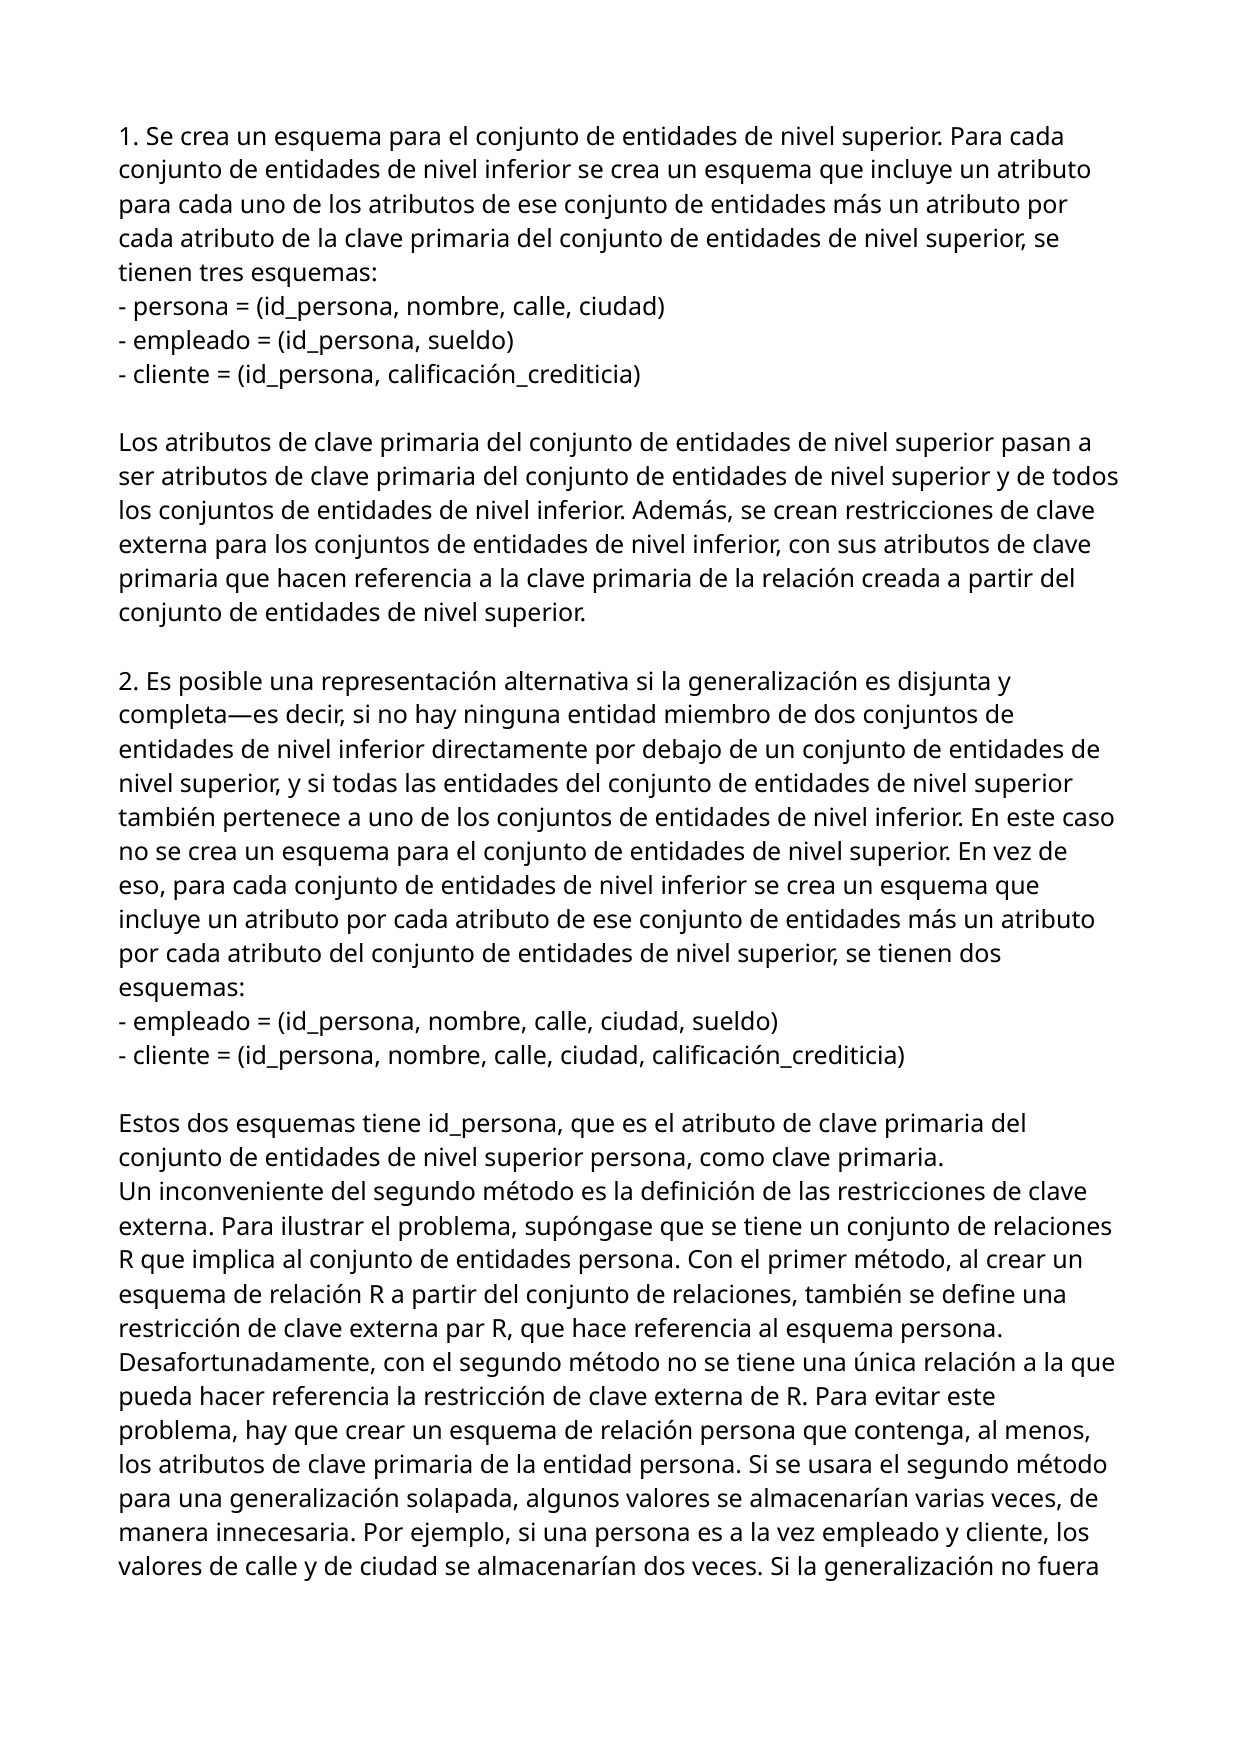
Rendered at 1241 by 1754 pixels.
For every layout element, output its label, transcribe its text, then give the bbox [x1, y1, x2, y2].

text 2. Es posible una representación alternativa si la generalización es disjunta y completa—es decir, si no hay ninguna entidad miembro de dos conjuntos de entidades de nivel inferior directamente por debajo de un conjunto de entidades de nivel superior, y si todas las entidades del conjunto de entidades de nivel superior también pertenece a uno de los conjuntos de entidades de nivel inferior. En este caso no se crea un esquema para el conjunto de entidades de nivel superior. En vez de eso, para cada conjunto de entidades de nivel inferior se crea un esquema que incluye un atributo por cada atributo de ese conjunto de entidades más un atributo por cada atributo del conjunto de entidades de nivel superior, se tienen dos esquemas: [118, 663, 1122, 1004]
text Los atributos de clave primaria del conjunto de entidades de nivel superior pasan a ser atributos de clave primaria del conjunto de entidades de nivel superior y de todos los conjuntos de entidades de nivel inferior. Además, se crean restricciones de clave externa para los conjuntos de entidades de nivel inferior, con sus atributos de clave primaria que hacen referencia a la clave primaria de la relación creada a partir del conjunto de entidades de nivel superior. [118, 425, 1122, 629]
text - cliente = (id_persona, nombre, calle, ciudad, calificación_crediticia) [118, 1038, 1122, 1072]
text - empleado = (id_persona, nombre, calle, ciudad, sueldo) [118, 1004, 1122, 1038]
text - cliente = (id_persona, calificación_crediticia) [118, 357, 1122, 391]
text Un inconveniente del segundo método es la definición de las restricciones de clave externa. Para ilustrar el problema, supóngase que se tiene un conjunto de relaciones R que implica al conjunto de entidades persona. Con el primer método, al crear un esquema de relación R a partir del conjunto de relaciones, también se define una restricción de clave externa par R, que hace referencia al esquema persona. Desafortunadamente, con el segundo método no se tiene una única relación a la que pueda hacer referencia la restricción de clave externa de R. Para evitar este problema, hay que crear un esquema de relación persona que contenga, al menos, los atributos de clave primaria de la entidad persona. Si se usara el segundo método para una generalización solapada, algunos valores se almacenarían varias veces, de manera innecesaria. Por ejemplo, si una persona es a la vez empleado y cliente, los valores de calle y de ciudad se almacenarían dos veces. Si la generalización no fuera [118, 1174, 1122, 1583]
text Estos dos esquemas tiene id_persona, que es el atributo de clave primaria del conjunto de entidades de nivel superior persona, como clave primaria. [118, 1106, 1122, 1174]
text - empleado = (id_persona, sueldo) [118, 322, 1122, 357]
text - persona = (id_persona, nombre, calle, ciudad) [118, 288, 1122, 322]
text 1. Se crea un esquema para el conjunto de entidades de nivel superior. Para cada conjunto de entidades de nivel inferior se crea un esquema que incluye un atributo para cada uno de los atributos de ese conjunto de entidades más un atributo por cada atributo de la clave primaria del conjunto de entidades de nivel superior, se tienen tres esquemas: [118, 118, 1122, 288]
